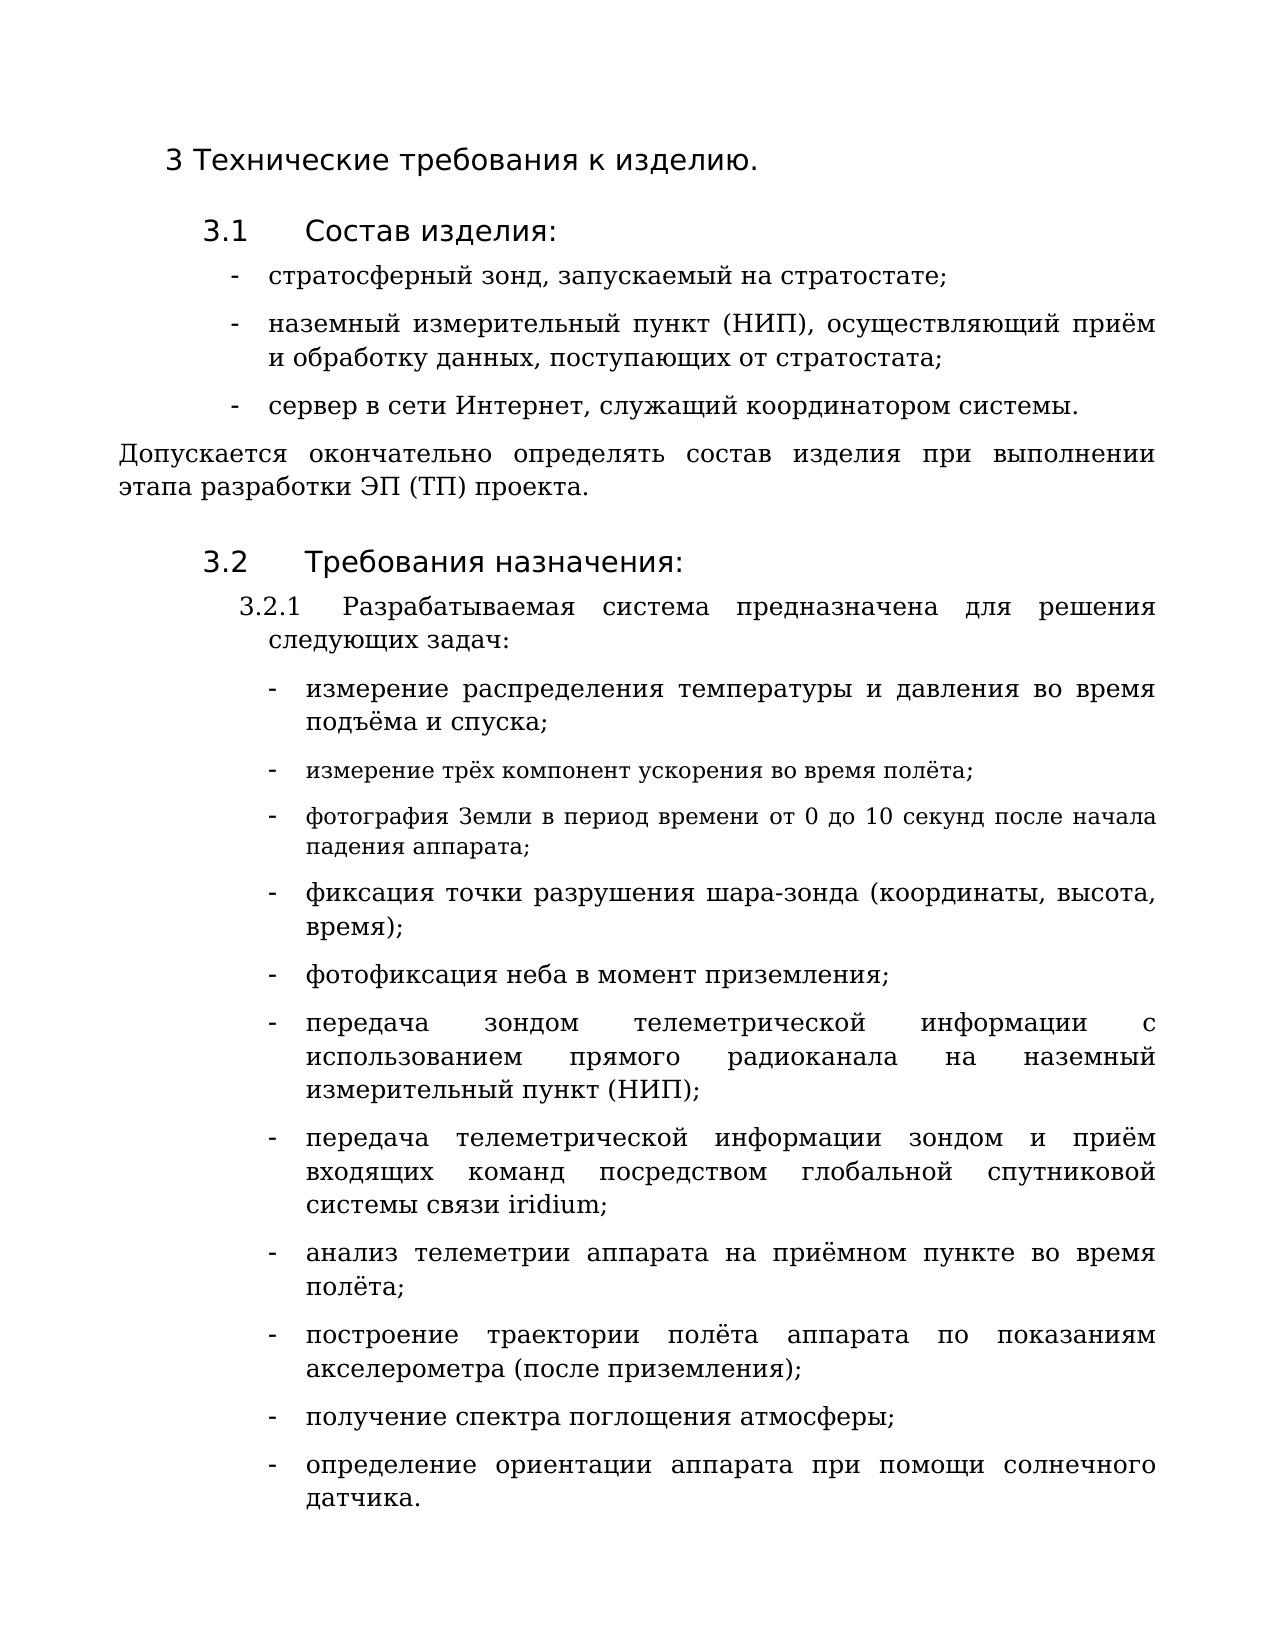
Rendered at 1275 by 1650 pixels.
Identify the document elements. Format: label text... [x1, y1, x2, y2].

list измерение трёх компонент ускорения во время полёта; [268, 755, 1157, 784]
list наземный измерительный пункт (НИП), осуществляющий приём и обработку данных, поступающих от стратостата; [231, 309, 1157, 372]
list получение спектра поглощения атмосферы; [268, 1402, 1157, 1431]
subtitle Технические требования к изделию. [156, 143, 1157, 177]
list Разрабатываемая система предназначена для решения следующих задач: [231, 592, 1157, 655]
list фотография Земли в период времени от 0 до 10 секунд после начала падения аппарата; [268, 803, 1157, 860]
list измерение распределения температуры и давления во время подъёма и спуска; [268, 674, 1157, 736]
list сервер в сети Интернет, служащий координатором системы. [231, 391, 1157, 420]
subtitle Требования назначения: [193, 546, 1157, 579]
list фотофиксация неба в момент приземления; [268, 960, 1157, 989]
list передача зондом телеметрической информации с использованием прямого радиоканала на наземный измерительный пункт (НИП); [268, 1008, 1157, 1104]
list построение траектории полёта аппарата по показаниям акселерометра (после приземления); [268, 1320, 1157, 1383]
list стратосферный зонд, запускаемый на стратостате; [231, 261, 1157, 290]
list определение ориентации аппарата при помощи солнечного датчика. [268, 1450, 1157, 1513]
text Допускается окончательно определять состав изделия при выполнении этапа разработки ЭП (ТП) проекта. [118, 439, 1157, 502]
subtitle Состав изделия: [193, 214, 1157, 248]
list фиксация точки разрушения шара-зонда (координаты, высота, время); [268, 878, 1157, 941]
list анализ телеметрии аппарата на приёмном пункте во время полёта; [268, 1239, 1157, 1301]
list передача телеметрической информации зондом и приём входящих команд посредством глобальной спутниковой системы связи iridium; [268, 1123, 1157, 1220]
